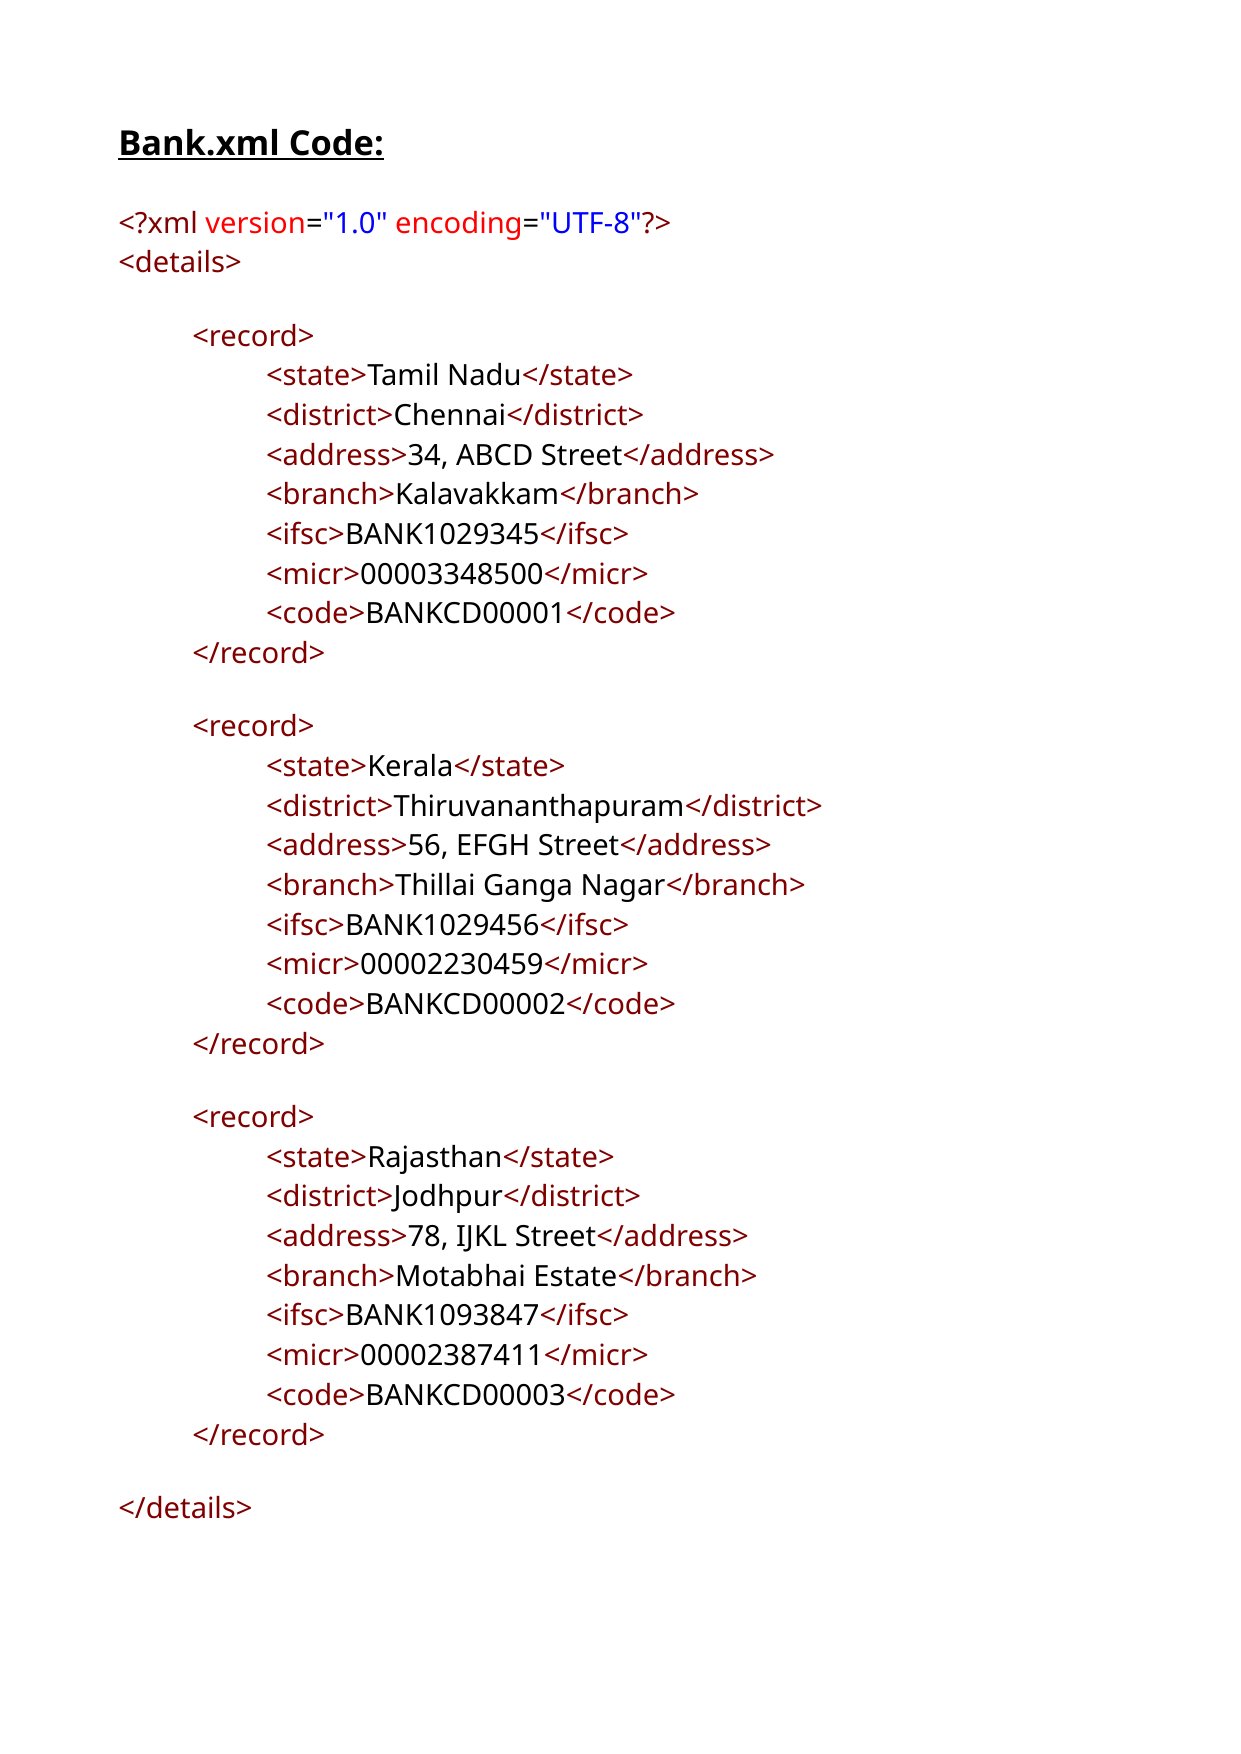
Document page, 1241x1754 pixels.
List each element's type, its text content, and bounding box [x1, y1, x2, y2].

text </record> [192, 1414, 1122, 1453]
text <micr>00002387411</micr> [266, 1334, 1122, 1374]
text <address>78, IJKL Street</address> [266, 1215, 1122, 1255]
text <branch>Motabhai Estate</branch> [266, 1255, 1122, 1295]
text <details> [118, 242, 1122, 281]
text <district>Jodhpur</district> [266, 1176, 1122, 1215]
text <micr>00002230459</micr> [266, 944, 1122, 983]
text <record> [192, 1096, 1122, 1136]
text <ifsc>BANK1029456</ifsc> [266, 904, 1122, 944]
text <code>BANKCD00002</code> [266, 983, 1122, 1023]
text Bank.xml Code: [118, 118, 1122, 165]
text <code>BANKCD00001</code> [266, 593, 1122, 632]
text <branch>Thillai Ganga Nagar</branch> [266, 864, 1122, 904]
text <district>Chennai</district> [266, 394, 1122, 434]
text <micr>00003348500</micr> [266, 553, 1122, 593]
text </record> [192, 1023, 1122, 1063]
text <address>34, ABCD Street</address> [266, 434, 1122, 473]
text <ifsc>BANK1029345</ifsc> [266, 513, 1122, 553]
text <code>BANKCD00003</code> [266, 1374, 1122, 1414]
text <district>Thiruvananthapuram</district> [266, 785, 1122, 824]
text <ifsc>BANK1093847</ifsc> [266, 1295, 1122, 1334]
text <record> [192, 315, 1122, 354]
text <?xml version="1.0" encoding="UTF-8"?> [118, 202, 1122, 242]
text <state>Rajasthan</state> [266, 1136, 1122, 1176]
text <state>Kerala</state> [266, 745, 1122, 785]
text <branch>Kalavakkam</branch> [266, 473, 1122, 513]
text </record> [192, 632, 1122, 672]
text <address>56, EFGH Street</address> [266, 824, 1122, 864]
text <state>Tamil Nadu</state> [266, 354, 1122, 394]
text <record> [192, 706, 1122, 745]
text </details> [118, 1487, 1122, 1527]
